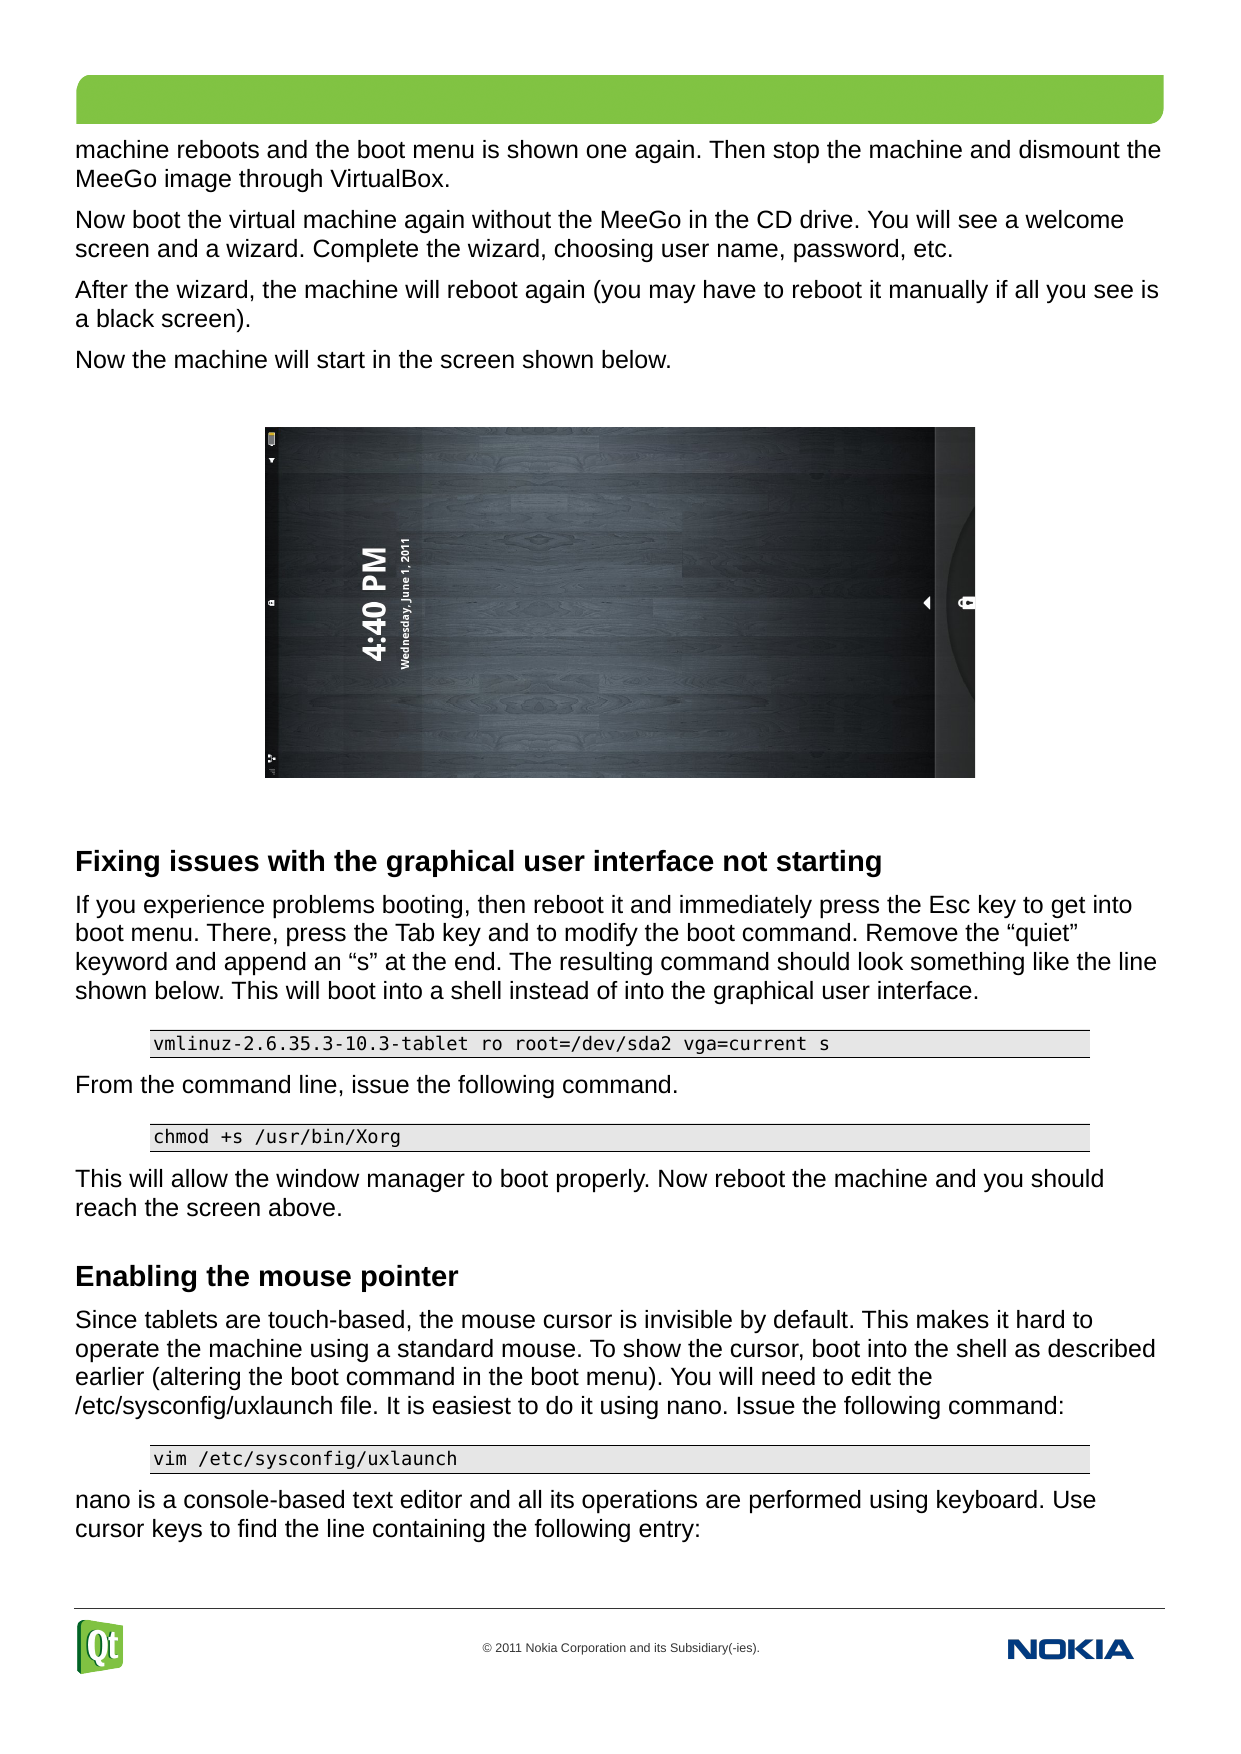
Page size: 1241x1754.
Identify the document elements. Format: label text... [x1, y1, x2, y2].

picture [265, 427, 976, 778]
text If you experience problems booting, then reboot it and immediately press the Esc key to get into boot menu. There, press the Tab key and to modify the boot command. Remove the “quiet” keyword and append an “s” at the end. The resulting command should look something like the line shown below. This will boot into a shell instead of into the graphical user interface. [75, 890, 1165, 1005]
text nano is a console-based text editor and all its operations are performed using keyboard. Use cursor keys to find the line containing the following entry: [75, 1485, 1165, 1543]
text vim /etc/sysconfig/uxlaunch [150, 1446, 1090, 1473]
text After the wizard, the machine will reboot again (you may have to reboot it manually if all you see is a black screen). [75, 275, 1165, 332]
text chmod +s /usr/bin/Xorg [150, 1125, 1090, 1151]
text machine reboots and the boot menu is shown one again. Then stop the machine and dismount the MeeGo image through VirtualBox. [75, 135, 1165, 192]
text This will allow the window manager to boot properly. Now reboot the machine and you should reach the screen above. [75, 1164, 1165, 1221]
text Now boot the virtual machine again without the MeeGo in the CD drive. You will see a welcome screen and a wizard. Complete the wizard, choosing user name, password, etc. [75, 205, 1165, 262]
text Since tablets are touch-based, the mouse cursor is invisible by default. This makes it hard to operate the machine using a standard mouse. To show the cursor, boot into the shell as described earlier (altering the boot command in the boot menu). You will need to edit the /etc/sysconfig/uxlaunch file. It is easiest to do it using nano. Issue the following command: [75, 1305, 1165, 1420]
text From the command line, issue the following command. [75, 1070, 1165, 1099]
picture [978, 1610, 1164, 1688]
subtitle Fixing issues with the graphical user interface not starting [75, 844, 1165, 877]
picture [76, 75, 1164, 124]
text Now the machine will start in the screen shown below. [75, 345, 1165, 374]
text vmlinuz-2.6.35.3-10.3-tablet ro root=/dev/sda2 vga=current s [150, 1031, 1090, 1057]
picture [73, 1615, 127, 1679]
subtitle Enabling the mouse pointer [75, 1259, 1165, 1292]
